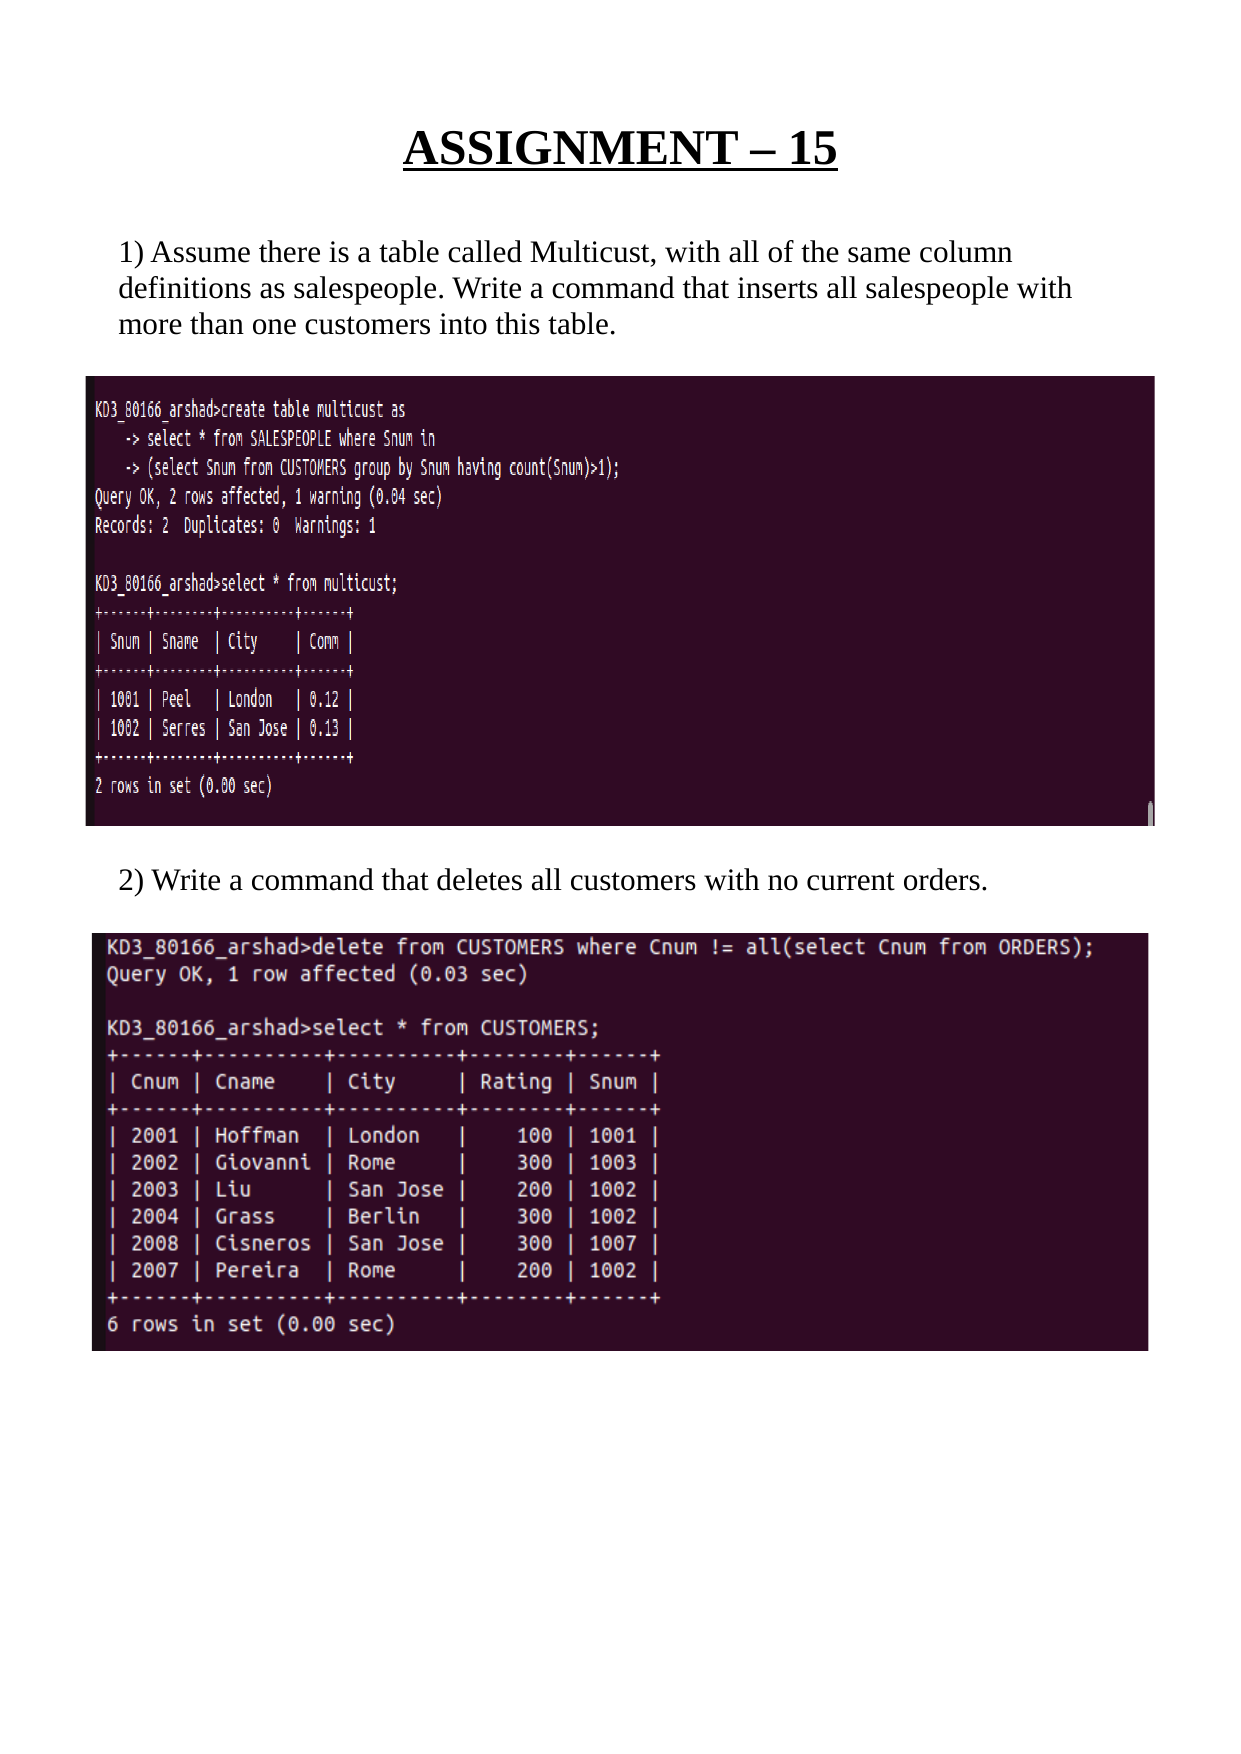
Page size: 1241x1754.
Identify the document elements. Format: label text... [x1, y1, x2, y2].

picture [91, 933, 1149, 1351]
text 1) Assume there is a table called Multicust, with all of the same column definitions as salespeople. Write a command that inserts all salespeople with more than one customers into this table. [118, 233, 1122, 341]
text ASSIGNMENT – 15 [118, 118, 1122, 176]
picture [85, 376, 1155, 826]
text 2) Write a command that deletes all customers with no current orders. [118, 861, 1122, 897]
